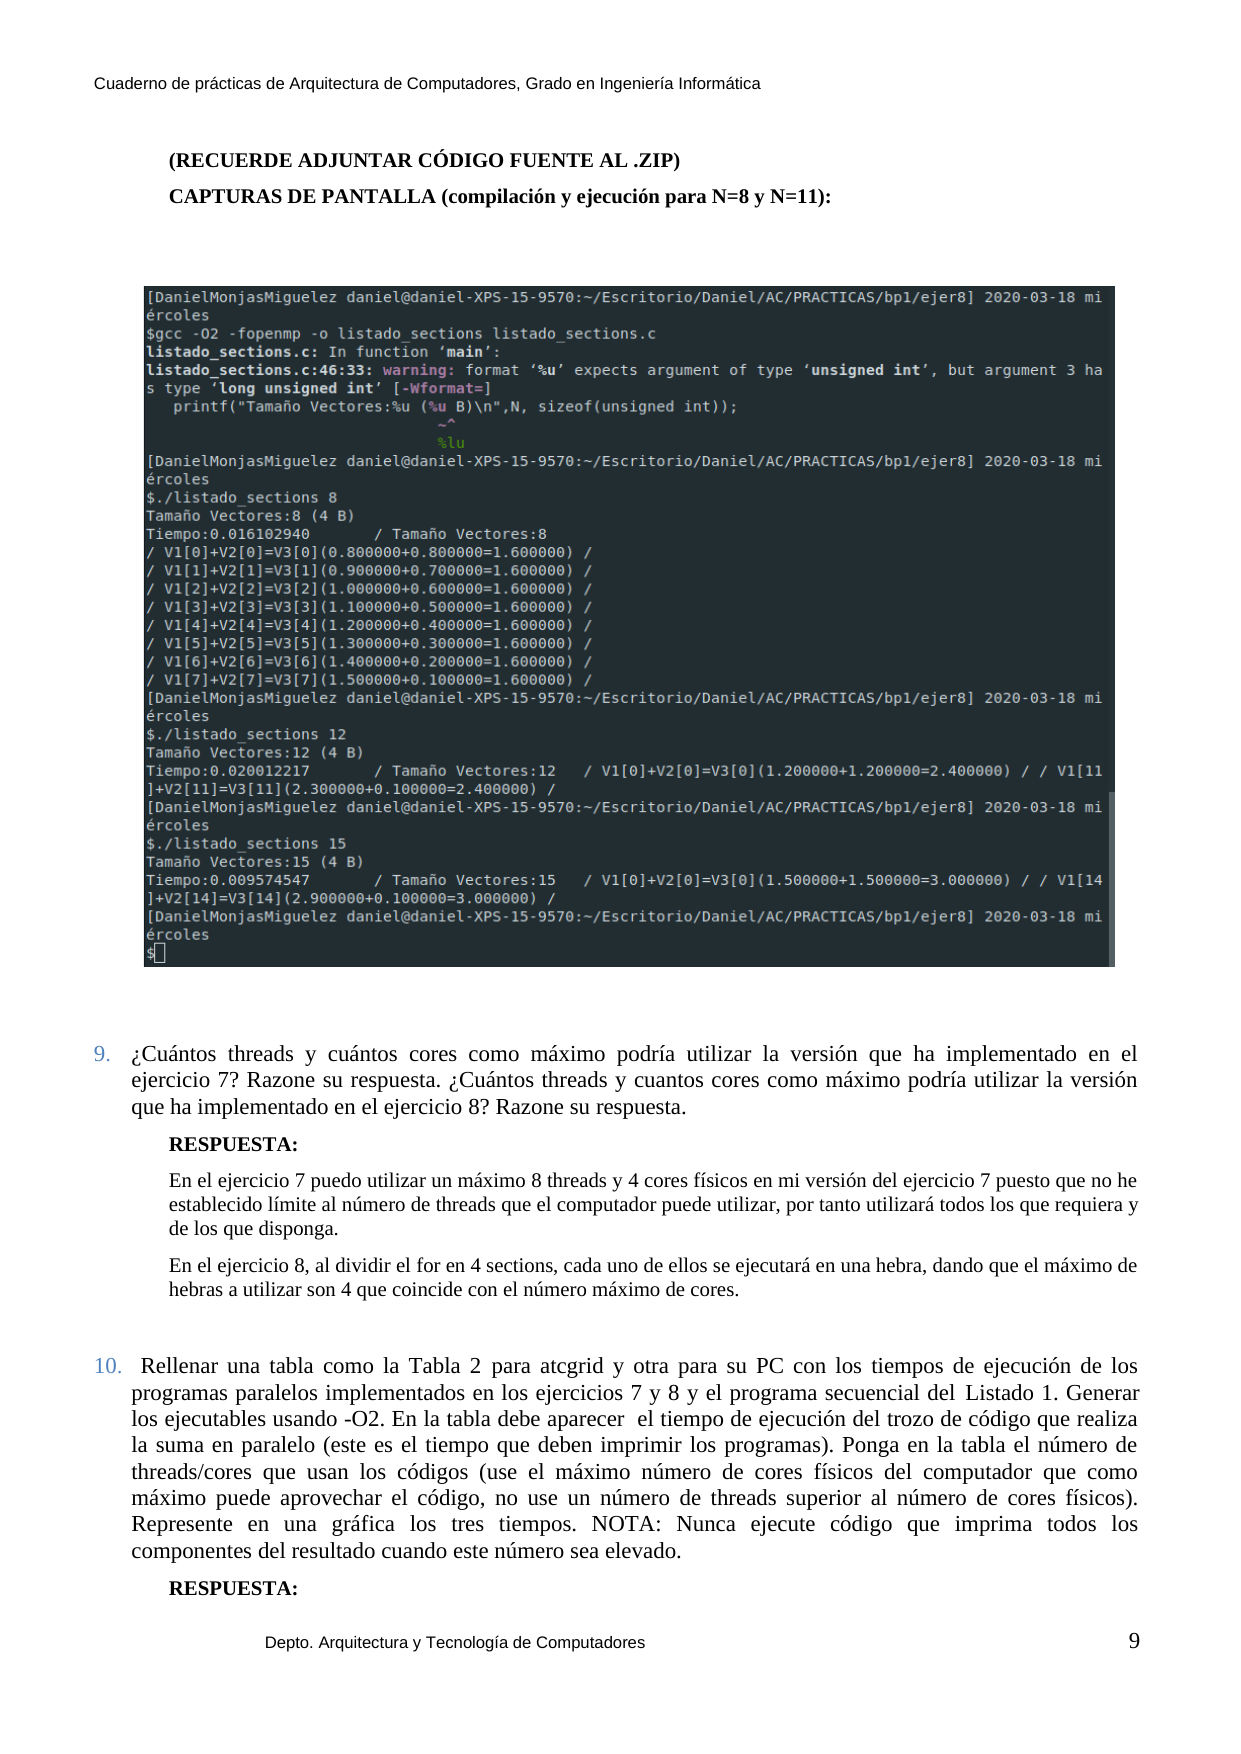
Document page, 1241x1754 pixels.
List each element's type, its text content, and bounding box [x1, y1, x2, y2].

text En el ejercicio 8, al dividir el for en 4 sections, cada uno de ellos se ejecutará en una hebra, dando que el máximo de hebras a utilizar son 4 que coincide con el número máximo de cores. [169, 1253, 1140, 1301]
list Rellenar una tabla como la Tabla 2 para atcgrid y otra para su PC con los tiempos de ejecución de los programas paralelos implementados en los ejercicios 7 y 8 y el programa secuencial del Listado 1. Generar los ejecutables usando -O2. En la tabla debe aparecer el tiempo de ejecución del trozo de código que realiza la suma en paralelo (este es el tiempo que deben imprimir los programas). Ponga en la tabla el número de threads/cores que usan los códigos (use el máximo número de cores físicos del computador que como máximo puede aprovechar el código, no use un número de threads superior al número de cores físicos). Represente en una gráfica los tres tiempos. NOTA: Nunca ejecute código que imprima todos los componentes del resultado cuando este número sea elevado. [94, 1352, 1140, 1563]
text (RECUERDE ADJUNTAR CÓDIGO FUENTE AL .ZIP) [169, 148, 1140, 172]
text En el ejercicio 7 puedo utilizar un máximo 8 threads y 4 cores físicos en mi versión del ejercicio 7 puesto que no he establecido límite al número de threads que el computador puede utilizar, por tanto utilizará todos los que requiera y de los que disponga. [169, 1168, 1140, 1240]
text CAPTURAS DE PANTALLA (compilación y ejecución para N=8 y N=11): [169, 184, 1140, 208]
picture [143, 286, 1115, 967]
text RESPUESTA: [169, 1576, 1140, 1600]
text RESPUESTA: [169, 1132, 1140, 1156]
list ¿Cuántos threads y cuántos cores como máximo podría utilizar la versión que ha implementado en el ejercicio 7? Razone su respuesta. ¿Cuántos threads y cuantos cores como máximo podría utilizar la versión que ha implementado en el ejercicio 8? Razone su respuesta. [94, 1040, 1140, 1119]
